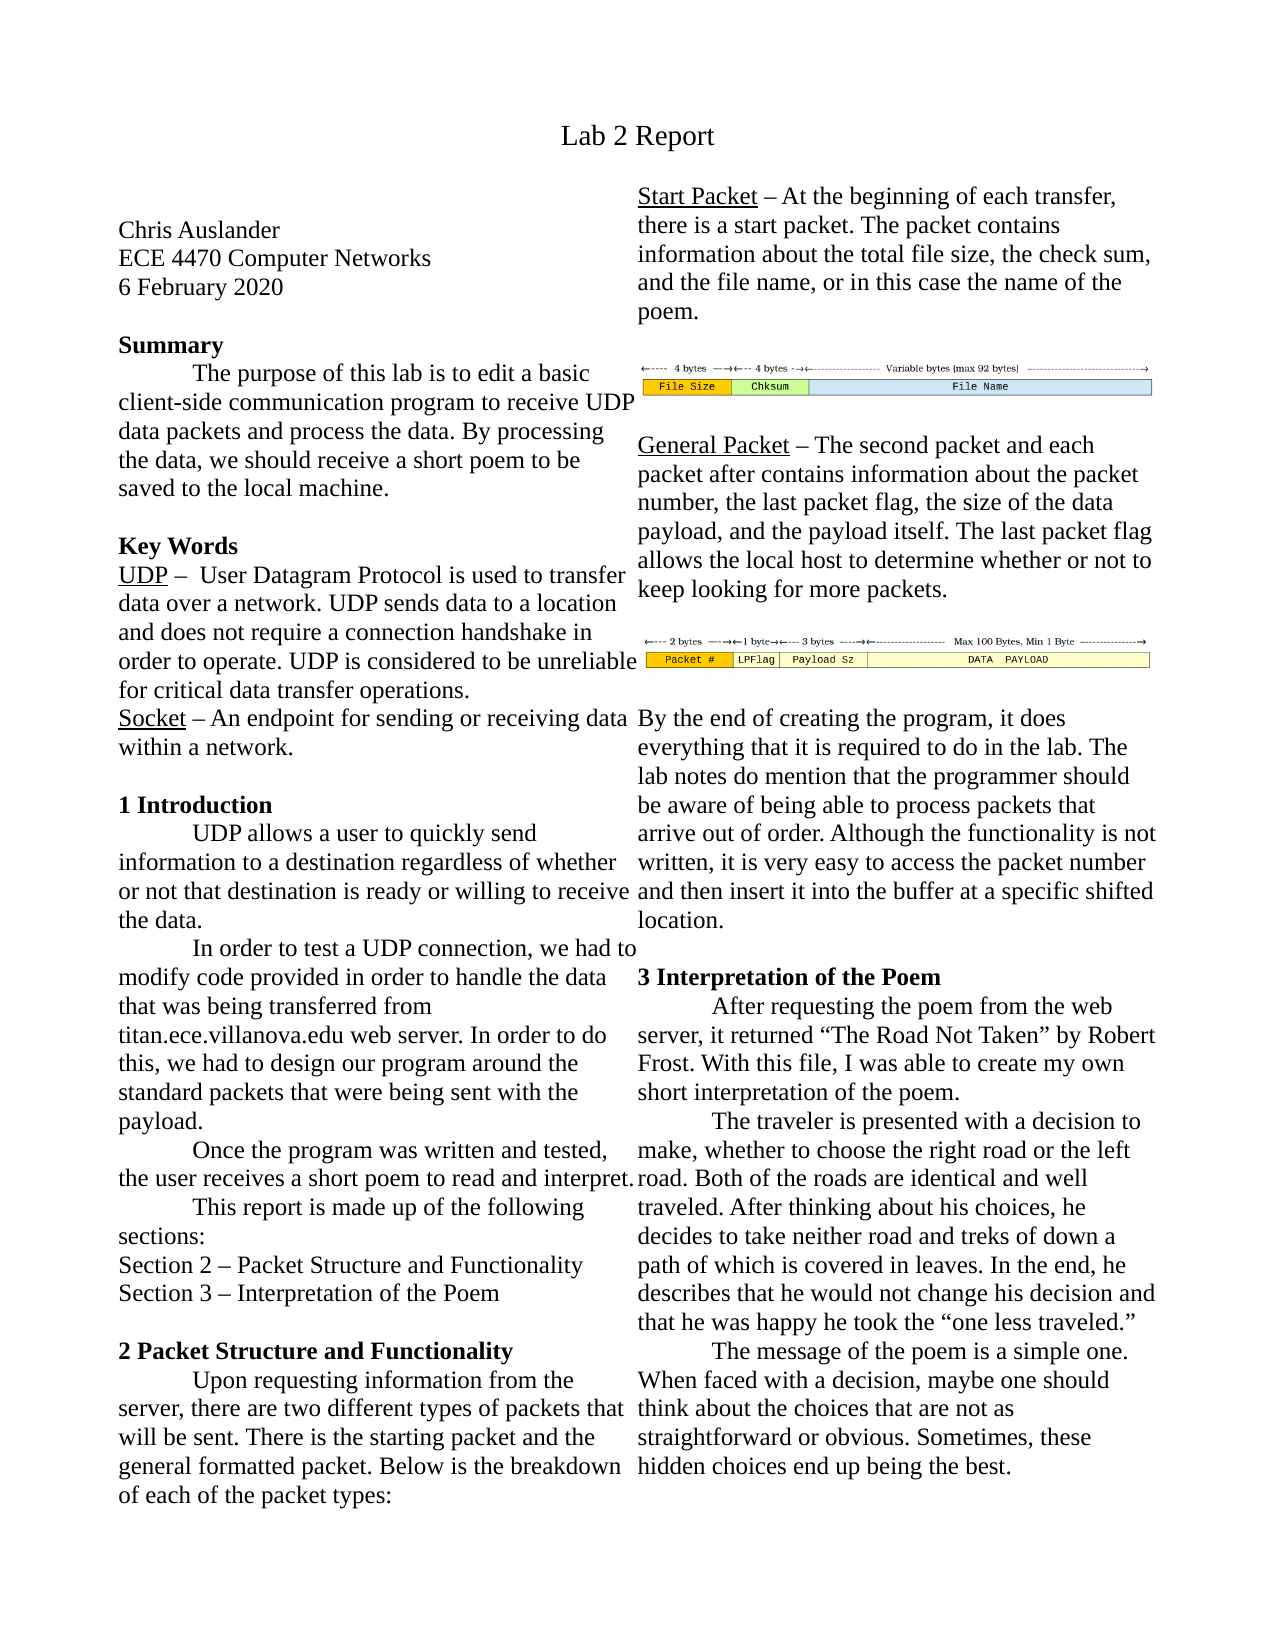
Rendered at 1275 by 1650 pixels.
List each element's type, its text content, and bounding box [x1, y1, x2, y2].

text By the end of creating the program, it does everything that it is required to do in the lab. The lab notes do mention that the programmer should be aware of being able to process packets that arrive out of order. Although the functionality is not written, it is very easy to access the packet number and then insert it into the buffer at a specific shifted location. [637, 703, 1157, 933]
picture [637, 353, 1157, 402]
text The traveler is presented with a decision to make, whether to choose the right road or the left road. Both of the roads are identical and well traveled. After thinking about his choices, he decides to take neither road and treks of down a path of which is covered in leaves. In the end, he describes that he would not change his decision and that he was happy he took the “one less traveled.” [637, 1106, 1157, 1336]
text Once the program was written and tested, the user receives a short poem to read and interpret. [118, 1135, 637, 1192]
text UDP – User Datagram Protocol is used to transfer data over a network. UDP sends data to a location and does not require a connection handshake in order to operate. UDP is considered to be unreliable for critical data transfer operations. [118, 560, 637, 703]
text Section 2 – Packet Structure and Functionality [118, 1250, 637, 1278]
text Chris Auslander [118, 215, 637, 243]
text Section 3 – Interpretation of the Poem [118, 1278, 637, 1307]
text 3 Interpretation of the Poem [637, 962, 1157, 991]
text ECE 4470 Computer Networks [118, 243, 637, 272]
text Summary [118, 330, 637, 358]
text 2 Packet Structure and Functionality [118, 1336, 637, 1365]
text After requesting the poem from the web server, it returned “The Road Not Taken” by Robert Frost. With this file, I was able to create my own short interpretation of the poem. [637, 991, 1157, 1106]
text 1 Introduction [118, 790, 637, 818]
text Start Packet – At the beginning of each transfer, there is a start packet. The packet contains information about the total file size, the check sum, and the file name, or in this case the name of the poem. [637, 181, 1157, 325]
text 6 February 2020 [118, 272, 637, 301]
text Socket – An endpoint for sending or receiving data within a network. [118, 703, 637, 761]
text This report is made up of the following sections: [118, 1192, 637, 1250]
text The message of the poem is a simple one. When faced with a decision, maybe one should think about the choices that are not as straightforward or obvious. Sometimes, these hidden choices end up being the best. [637, 1336, 1157, 1480]
text UDP allows a user to quickly send information to a destination regardless of whether or not that destination is ready or willing to receive the data. [118, 818, 637, 933]
text General Packet – The second packet and each packet after contains information about the packet number, the last packet flag, the size of the data payload, and the payload itself. The last packet flag allows the local host to determine whether or not to keep looking for more packets. [637, 430, 1157, 602]
text The purpose of this lab is to edit a basic client-side communication program to receive UDP data packets and process the data. By processing the data, we should receive a short poem to be saved to the local machine. [118, 358, 637, 502]
picture [637, 631, 1157, 675]
text In order to test a UDP connection, we had to modify code provided in order to handle the data that was being transferred from titan.ece.villanova.edu web server. In order to do this, we had to design our program around the standard packets that were being sent with the payload. [118, 933, 637, 1135]
text Upon requesting information from the server, there are two different types of packets that will be sent. There is the starting packet and the general formatted packet. Below is the breakdown of each of the packet types: [118, 1365, 637, 1508]
text Key Words [118, 531, 637, 560]
